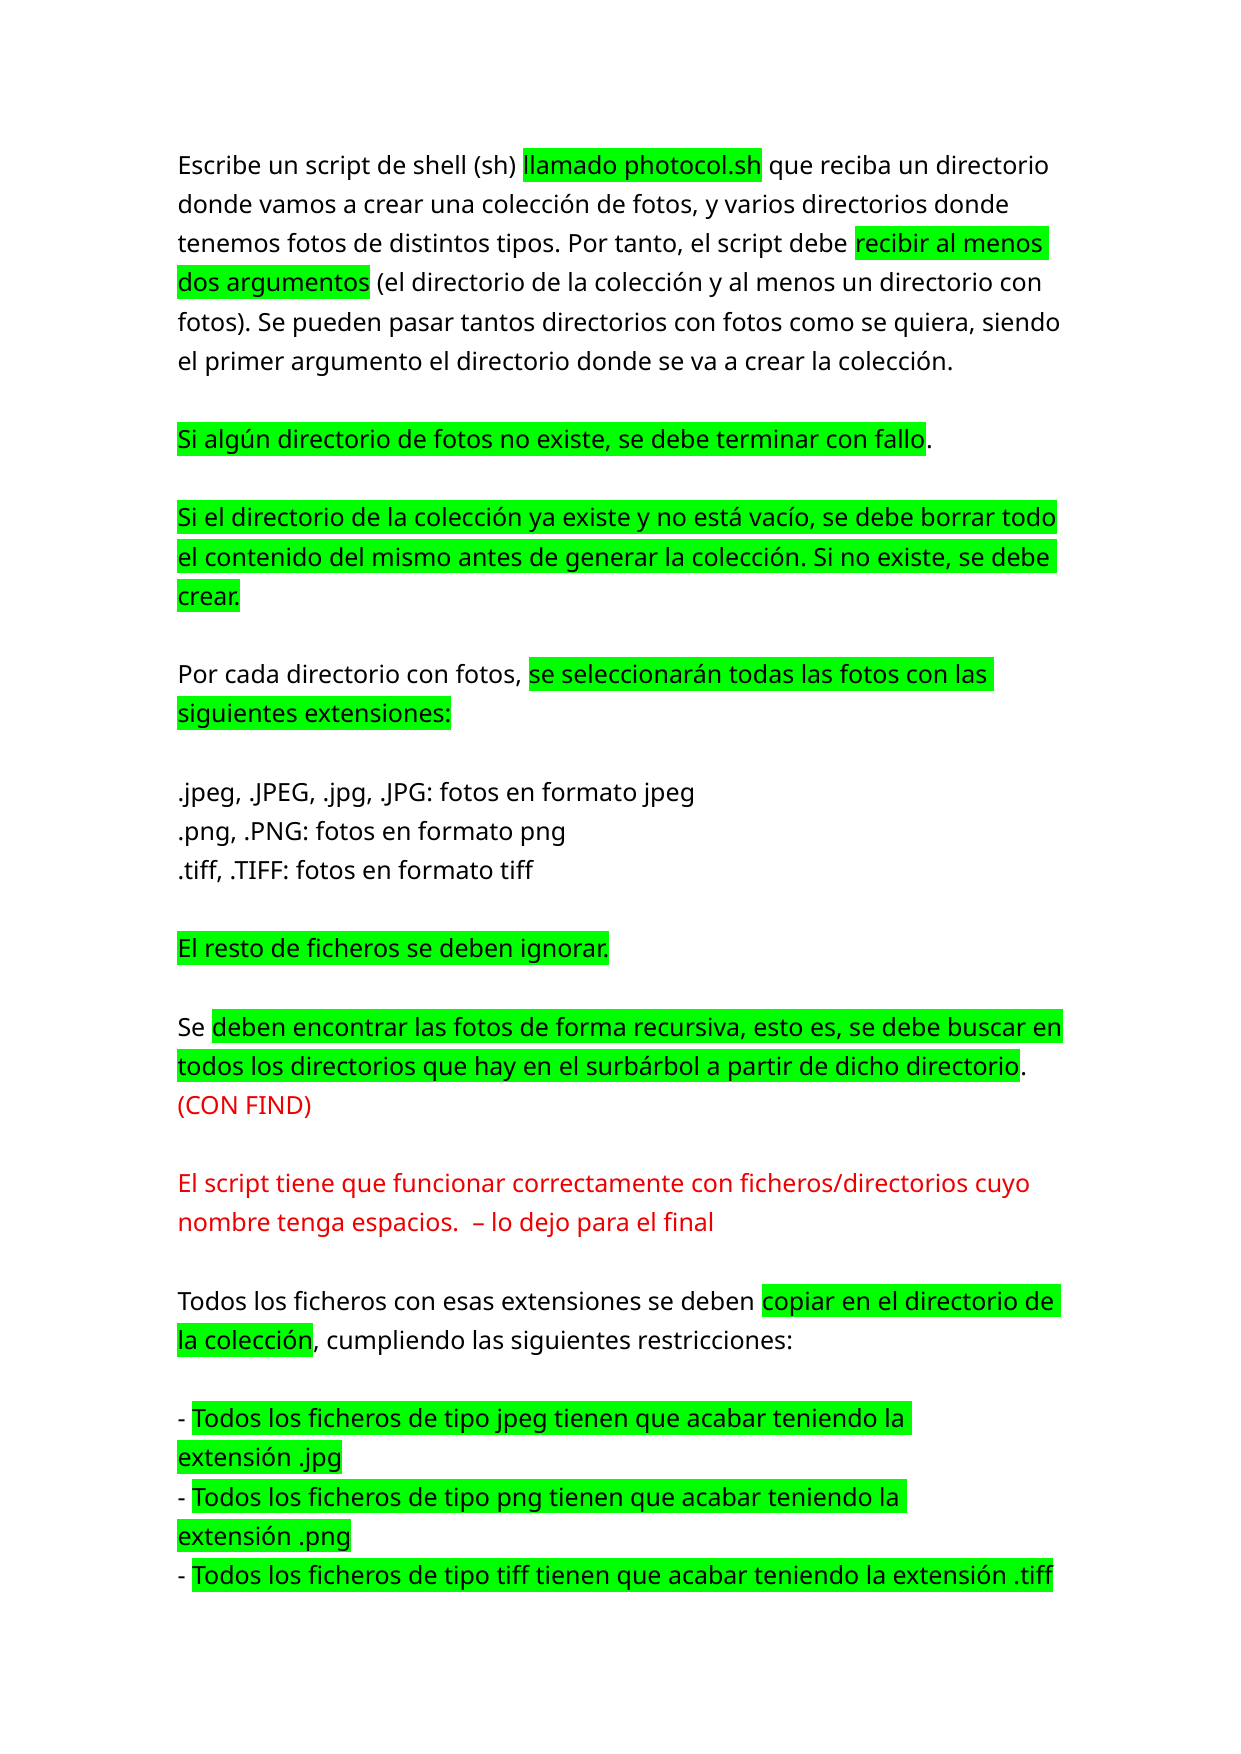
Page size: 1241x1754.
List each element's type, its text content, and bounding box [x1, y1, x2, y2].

text Escribe un script de shell (sh) llamado photocol.sh que reciba un directorio donde vamos a crear una colección de fotos, y varios directorios donde tenemos fotos de distintos tipos. Por tanto, el script debe recibir al menos dos argumentos (el directorio de la colección y al menos un directorio con fotos). Se pueden pasar tantos directorios con fotos como se quiera, siendo el primer argumento el directorio donde se va a crear la colección. Si algún directorio de fotos no existe, se debe terminar con fallo. Si el directorio de la colección ya existe y no está vacío, se debe borrar todo el contenido del mismo antes de generar la colección. Si no existe, se debe crear. Por cada directorio con fotos, se seleccionarán todas las fotos con las siguientes extensiones: .jpeg, .JPEG, .jpg, .JPG: fotos en formato jpeg .png, .PNG: fotos en formato png .tiff, .TIFF: fotos en formato tiff El resto de ficheros se deben ignorar. Se deben encontrar las fotos de forma recursiva, esto es, se debe buscar en todos los directorios que hay en el surbárbol a partir de dicho directorio. (CON FIND) El script tiene que funcionar correctamente con ficheros/directorios cuyo nombre tenga espacios. – lo dejo para el final Todos los ficheros con esas extensiones se deben copiar en el directorio de la colección, cumpliendo las siguientes restricciones: - Todos los ficheros de tipo jpeg tienen que acabar teniendo la extensión .jpg - Todos los ficheros de tipo png tienen que acabar teniendo la extensión .png - Todos los ficheros de tipo tiff tienen que acabar teniendo la extensión .tiff [177, 148, 1063, 1592]
